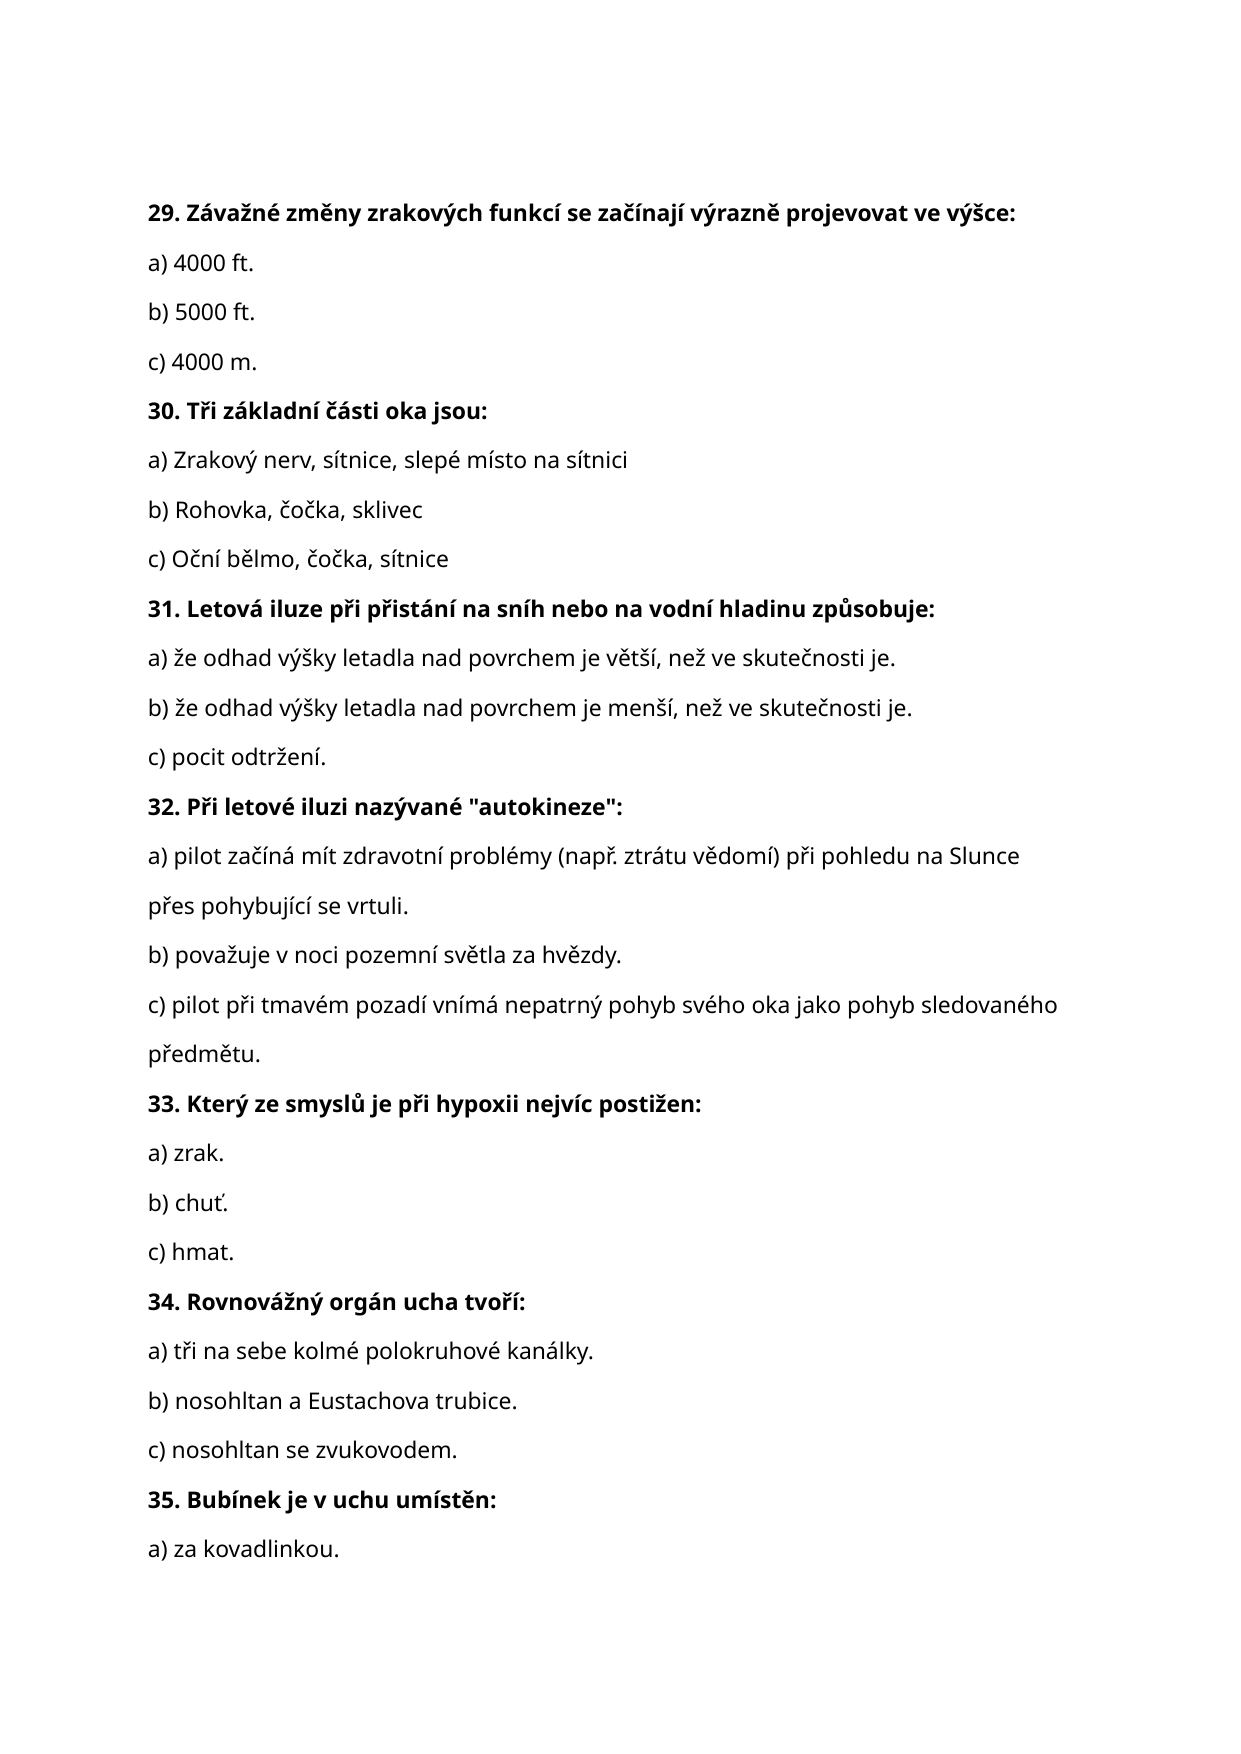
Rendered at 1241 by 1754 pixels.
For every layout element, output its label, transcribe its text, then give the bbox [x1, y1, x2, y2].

text b) že odhad výšky letadla nad povrchem je menší, než ve skutečnosti je. [148, 692, 1093, 723]
text 34. Rovnovážný orgán ucha tvoří: [148, 1286, 1093, 1317]
text 31. Letová iluze při přistání na sníh nebo na vodní hladinu způsobuje: [148, 593, 1093, 624]
text 35. Bubínek je v uchu umístěn: [148, 1483, 1093, 1515]
text a) Zrakový nerv, sítnice, slepé místo na sítnici [148, 444, 1093, 476]
text 30. Tři základní části oka jsou: [148, 395, 1093, 426]
text b) Rohovka, čočka, sklivec [148, 494, 1093, 525]
text a) že odhad výšky letadla nad povrchem je větší, než ve skutečnosti je. [148, 642, 1093, 674]
text b) považuje v noci pozemní světla za hvězdy. [148, 939, 1093, 971]
text b) chuť. [148, 1187, 1093, 1218]
text a) 4000 ft. [148, 247, 1093, 278]
text a) zrak. [148, 1137, 1093, 1168]
text 33. Který ze smyslů je při hypoxii nejvíc postižen: [148, 1088, 1093, 1119]
text b) nosohltan a Eustachova trubice. [148, 1384, 1093, 1416]
text předmětu. [148, 1038, 1093, 1069]
text a) za kovadlinkou. [148, 1533, 1093, 1564]
text c) nosohltan se zvukovodem. [148, 1434, 1093, 1465]
text 29. Závažné změny zrakových funkcí se začínají výrazně projevovat ve výšce: [148, 197, 1093, 228]
text a) tři na sebe kolmé polokruhové kanálky. [148, 1335, 1093, 1366]
text a) pilot začíná mít zdravotní problémy (např. ztrátu vědomí) při pohledu na Slunce [148, 840, 1093, 872]
text c) pilot při tmavém pozadí vnímá nepatrný pohyb svého oka jako pohyb sledovaného [148, 989, 1093, 1020]
text c) pocit odtržení. [148, 741, 1093, 773]
text 32. Při letové iluzi nazývané "autokineze": [148, 791, 1093, 822]
text přes pohybující se vrtuli. [148, 890, 1093, 921]
text c) Oční bělmo, čočka, sítnice [148, 543, 1093, 575]
text c) 4000 m. [148, 346, 1093, 377]
text b) 5000 ft. [148, 296, 1093, 327]
text c) hmat. [148, 1236, 1093, 1267]
